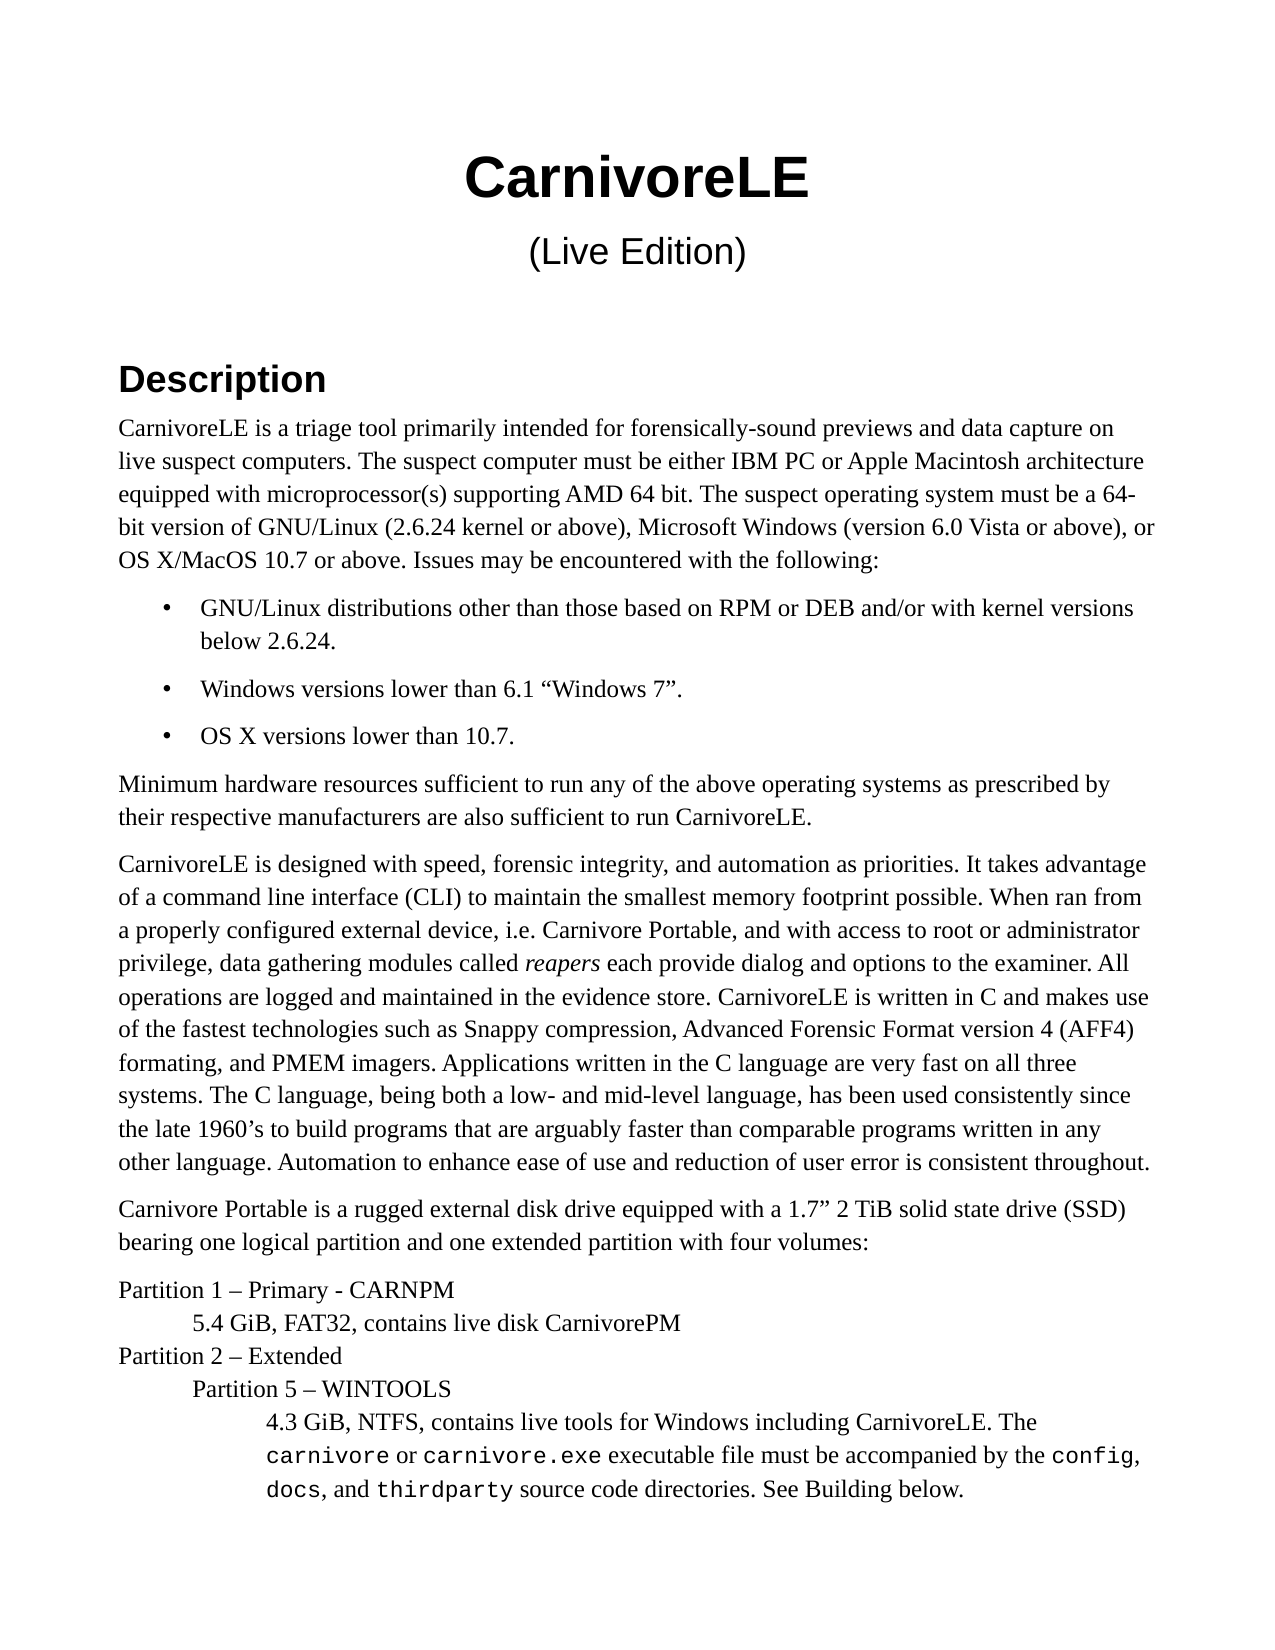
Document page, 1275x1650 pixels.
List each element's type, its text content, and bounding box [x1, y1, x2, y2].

text CarnivoreLE is designed with speed, forensic integrity, and automation as priorities. It takes advantage of a command line interface (CLI) to maintain the smallest memory footprint possible. When ran from a properly configured external device, i.e. Carnivore Portable, and with access to root or administrator privilege, data gathering modules called reapers each provide dialog and options to the examiner. All operations are logged and maintained in the evidence store. CarnivoreLE is written in C and makes use of the fastest technologies such as Snappy compression, Advanced Forensic Format version 4 (AFF4) formating, and PMEM imagers. Applications written in the C language are very fast on all three systems. The C language, being both a low- and mid-level language, has been used consistently since the late 1960’s to build programs that are arguably faster than comparable programs written in any other language. Automation to enhance ease of use and reduction of user error is consistent throughout. [118, 849, 1157, 1175]
title CarnivoreLE [118, 143, 1157, 210]
list GNU/Linux distributions other than those based on RPM or DEB and/or with kernel versions below 2.6.24. [163, 593, 1157, 655]
text Partition 2 – Extended [118, 1341, 1157, 1370]
text Carnivore Portable is a rugged external disk drive equipped with a 1.7” 2 TiB solid state drive (SSD) bearing one logical partition and one extended partition with four volumes: [118, 1194, 1157, 1256]
text 4.3 GiB, NTFS, contains live tools for Windows including CarnivoreLE. The carnivore or carnivore.exe executable file must be accompanied by the config, docs, and thirdparty source code directories. See Building below. [266, 1407, 1157, 1505]
subtitle (Live Edition) [118, 229, 1157, 272]
list Windows versions lower than 6.1 “Windows 7”. [163, 674, 1157, 702]
subtitle Description [118, 357, 1157, 401]
text CarnivoreLE is a triage tool primarily intended for forensically-sound previews and data capture on live suspect computers. The suspect computer must be either IBM PC or Apple Macintosh architecture equipped with microprocessor(s) supporting AMD 64 bit. The suspect operating system must be a 64-bit version of GNU/Linux (2.6.24 kernel or above), Microsoft Windows (version 6.0 Vista or above), or OS X/MacOS 10.7 or above. Issues may be encountered with the following: [118, 413, 1157, 574]
text Minimum hardware resources sufficient to run any of the above operating systems as prescribed by their respective manufacturers are also sufficient to run CarnivoreLE. [118, 769, 1157, 831]
text 5.4 GiB, FAT32, contains live disk CarnivorePM [192, 1308, 1157, 1337]
text Partition 5 – WINTOOLS [192, 1374, 1157, 1403]
list OS X versions lower than 10.7. [163, 721, 1157, 750]
text Partition 1 – Primary - CARNPM [118, 1275, 1157, 1304]
